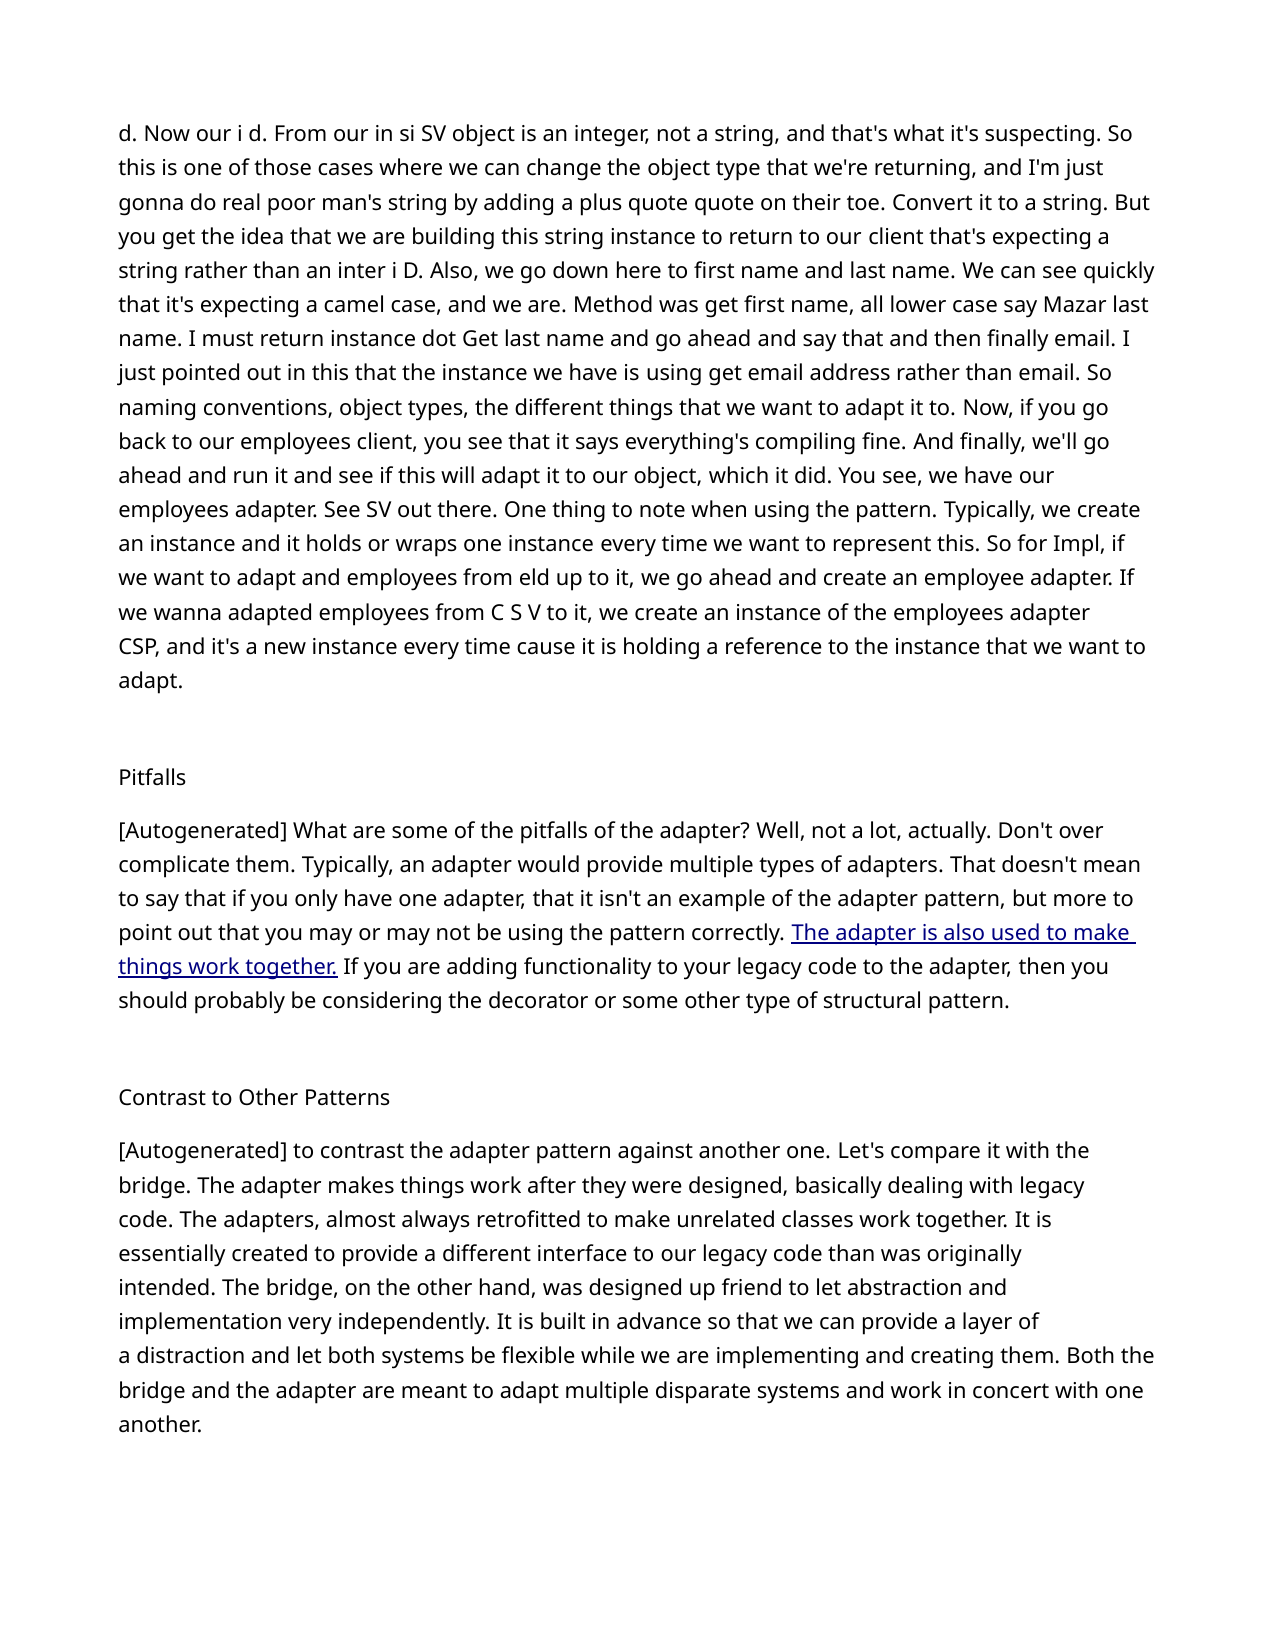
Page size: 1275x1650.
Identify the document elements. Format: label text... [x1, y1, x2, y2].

subtitle Contrast to Other Patterns [118, 1082, 1157, 1112]
subtitle Pitfalls [118, 761, 1157, 791]
text [Autogenerated] What are some of the pitfalls of the adapter? Well, not a lot, actually. Don't over complicate them. Typically, an adapter would provide multiple types of adapters. That doesn't mean to say that if you only have one adapter, that it isn't an example of the adapter pattern, but more to point out that you may or may not be using the pattern correctly. The adapter is also used to make things work together. If you are adding functionality to your legacy code to the adapter, then you should probably be considering the decorator or some other type of structural pattern. [118, 815, 1157, 1015]
text d. Now our i d. From our in si SV object is an integer, not a string, and that's what it's suspecting. So this is one of those cases where we can change the object type that we're returning, and I'm just gonna do real poor man's string by adding a plus quote quote on their toe. Convert it to a string. But you get the idea that we are building this string instance to return to our client that's expecting a string rather than an inter i D. Also, we go down here to first name and last name. We can see quickly that it's expecting a camel case, and we are. Method was get first name, all lower case say Mazar last name. I must return instance dot Get last name and go ahead and say that and then finally email. I just pointed out in this that the instance we have is using get email address rather than email. So naming conventions, object types, the different things that we want to adapt it to. Now, if you go back to our employees client, you see that it says everything's compiling fine. And finally, we'll go ahead and run it and see if this will adapt it to our object, which it did. You see, we have our employees adapter. See SV out there. One thing to note when using the pattern. Typically, we create an instance and it holds or wraps one instance every time we want to represent this. So for Impl, if we want to adapt and employees from eld up to it, we go ahead and create an employee adapter. If we wanna adapted employees from C S V to it, we create an instance of the employees adapter CSP, and it's a new instance every time cause it is holding a reference to the instance that we want to adapt. [118, 118, 1157, 694]
text [Autogenerated] to contrast the adapter pattern against another one. Let's compare it with the bridge. The adapter makes things work after they were designed, basically dealing with legacy code. The adapters, almost always retrofitted to make unrelated classes work together. It is essentially created to provide a different interface to our legacy code than was originally intended. The bridge, on the other hand, was designed up friend to let abstraction and implementation very independently. It is built in advance so that we can provide a layer of a distraction and let both systems be flexible while we are implementing and creating them. Both the bridge and the adapter are meant to adapt multiple disparate systems and work in concert with one another. [118, 1135, 1157, 1438]
